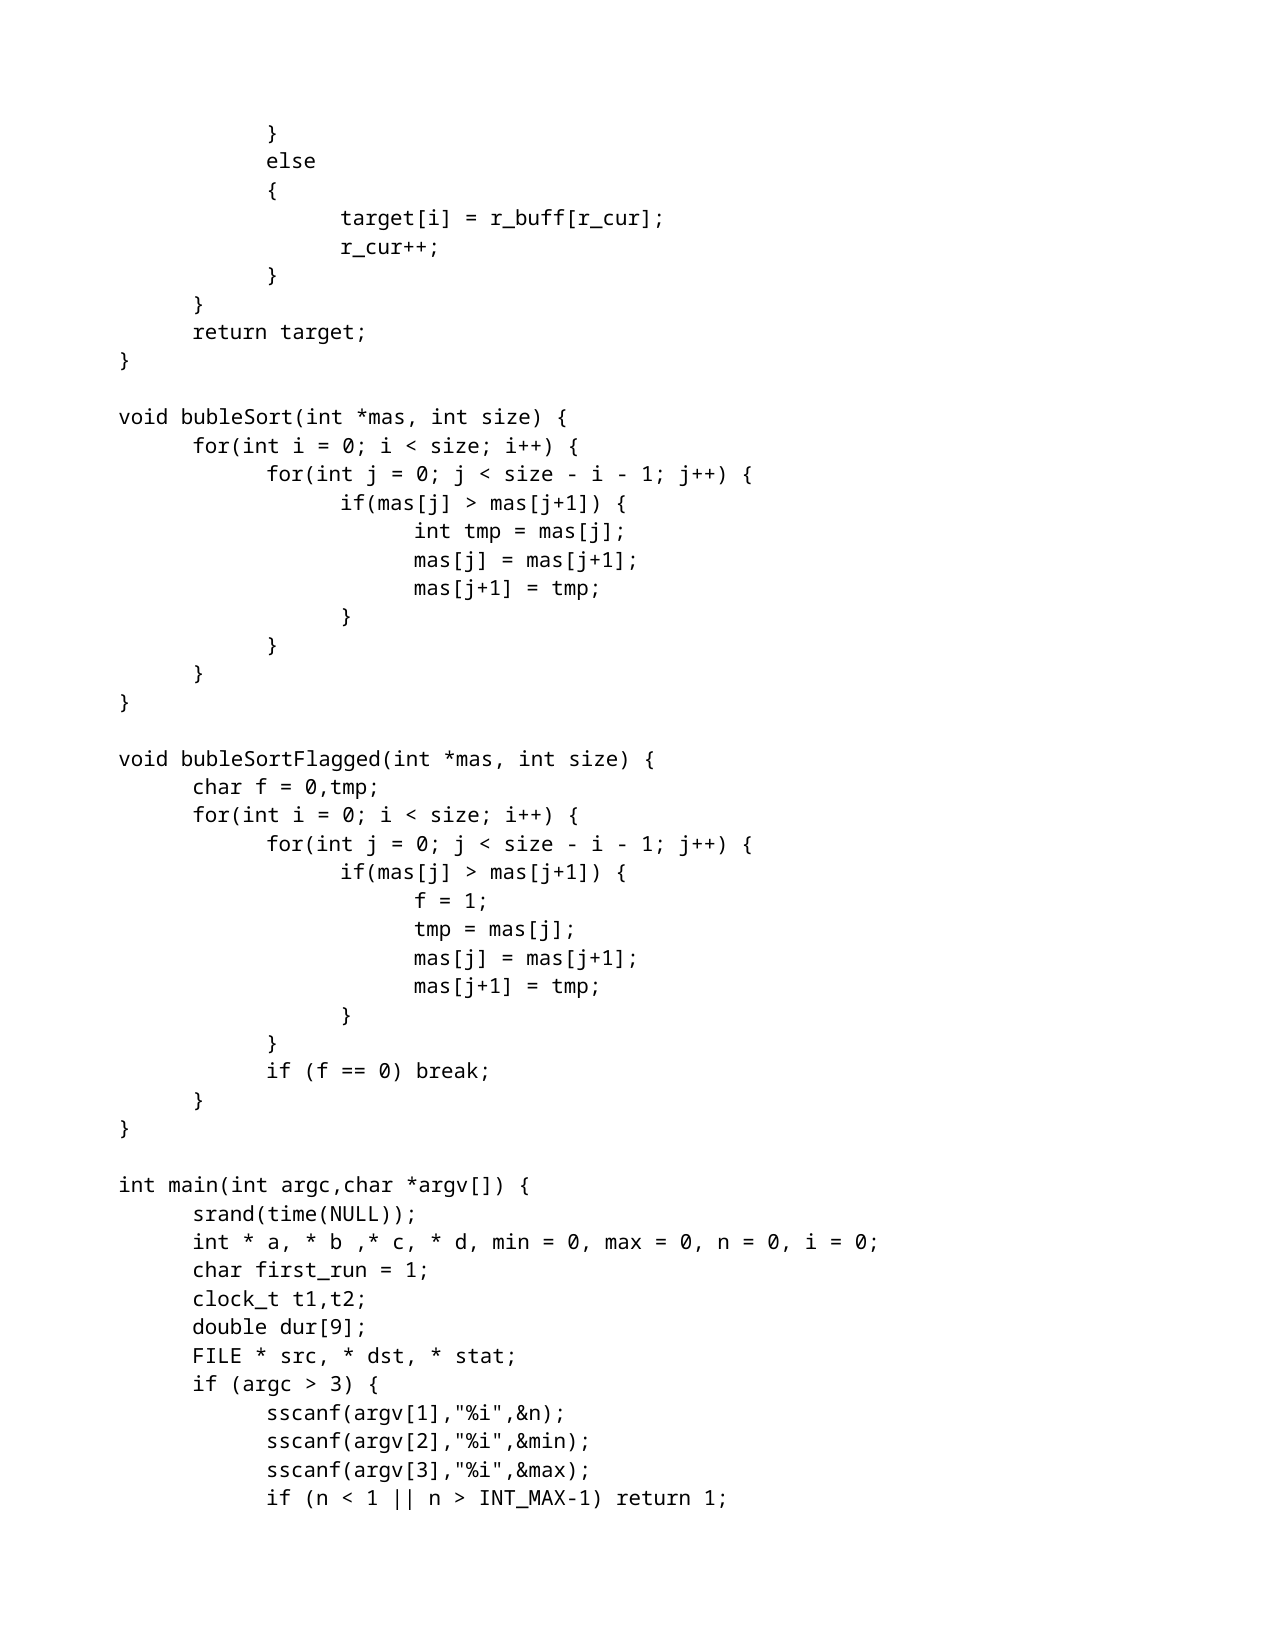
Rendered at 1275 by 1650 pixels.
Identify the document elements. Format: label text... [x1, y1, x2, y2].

text mas[j+1] = tmp; [118, 573, 1157, 602]
text sscanf(argv[3],"%i",&max); [118, 1455, 1157, 1483]
text for(int i = 0; i < size; i++) { [118, 431, 1157, 459]
text if (f == 0) break; [118, 1057, 1157, 1085]
text double dur[9]; [118, 1312, 1157, 1341]
text if (argc > 3) { [118, 1369, 1157, 1398]
text } [118, 602, 1157, 630]
text sscanf(argv[1],"%i",&n); [118, 1398, 1157, 1426]
text int * a, * b ,* c, * d, min = 0, max = 0, n = 0, i = 0; [118, 1227, 1157, 1256]
text mas[j] = mas[j+1]; [118, 943, 1157, 971]
text } [118, 260, 1157, 289]
text } [118, 346, 1157, 374]
text } [118, 1028, 1157, 1057]
text FILE * src, * dst, * stat; [118, 1341, 1157, 1369]
text else [118, 147, 1157, 175]
text tmp = mas[j]; [118, 914, 1157, 943]
text clock_t t1,t2; [118, 1284, 1157, 1312]
text f = 1; [118, 886, 1157, 914]
text if(mas[j] > mas[j+1]) { [118, 857, 1157, 886]
text for(int j = 0; j < size - i - 1; j++) { [118, 829, 1157, 857]
text void bubleSort(int *mas, int size) { [118, 402, 1157, 431]
text } [118, 118, 1157, 147]
text } [118, 687, 1157, 715]
text mas[j] = mas[j+1]; [118, 545, 1157, 573]
text char first_run = 1; [118, 1256, 1157, 1284]
text char f = 0,tmp; [118, 772, 1157, 801]
text if(mas[j] > mas[j+1]) { [118, 488, 1157, 516]
text void bubleSortFlagged(int *mas, int size) { [118, 744, 1157, 772]
text { [118, 175, 1157, 203]
text return target; [118, 317, 1157, 346]
text } [118, 1000, 1157, 1028]
text target[i] = r_buff[r_cur]; [118, 203, 1157, 232]
text if (n < 1 || n > INT_MAX-1) return 1; [118, 1483, 1157, 1512]
text int tmp = mas[j]; [118, 516, 1157, 545]
text for(int j = 0; j < size - i - 1; j++) { [118, 459, 1157, 488]
text int main(int argc,char *argv[]) { [118, 1170, 1157, 1199]
text } [118, 1113, 1157, 1142]
text r_cur++; [118, 232, 1157, 260]
text mas[j+1] = tmp; [118, 971, 1157, 1000]
text } [118, 289, 1157, 317]
text } [118, 1085, 1157, 1113]
text } [118, 658, 1157, 687]
text srand(time(NULL)); [118, 1199, 1157, 1227]
text for(int i = 0; i < size; i++) { [118, 801, 1157, 829]
text sscanf(argv[2],"%i",&min); [118, 1426, 1157, 1455]
text } [118, 630, 1157, 658]
